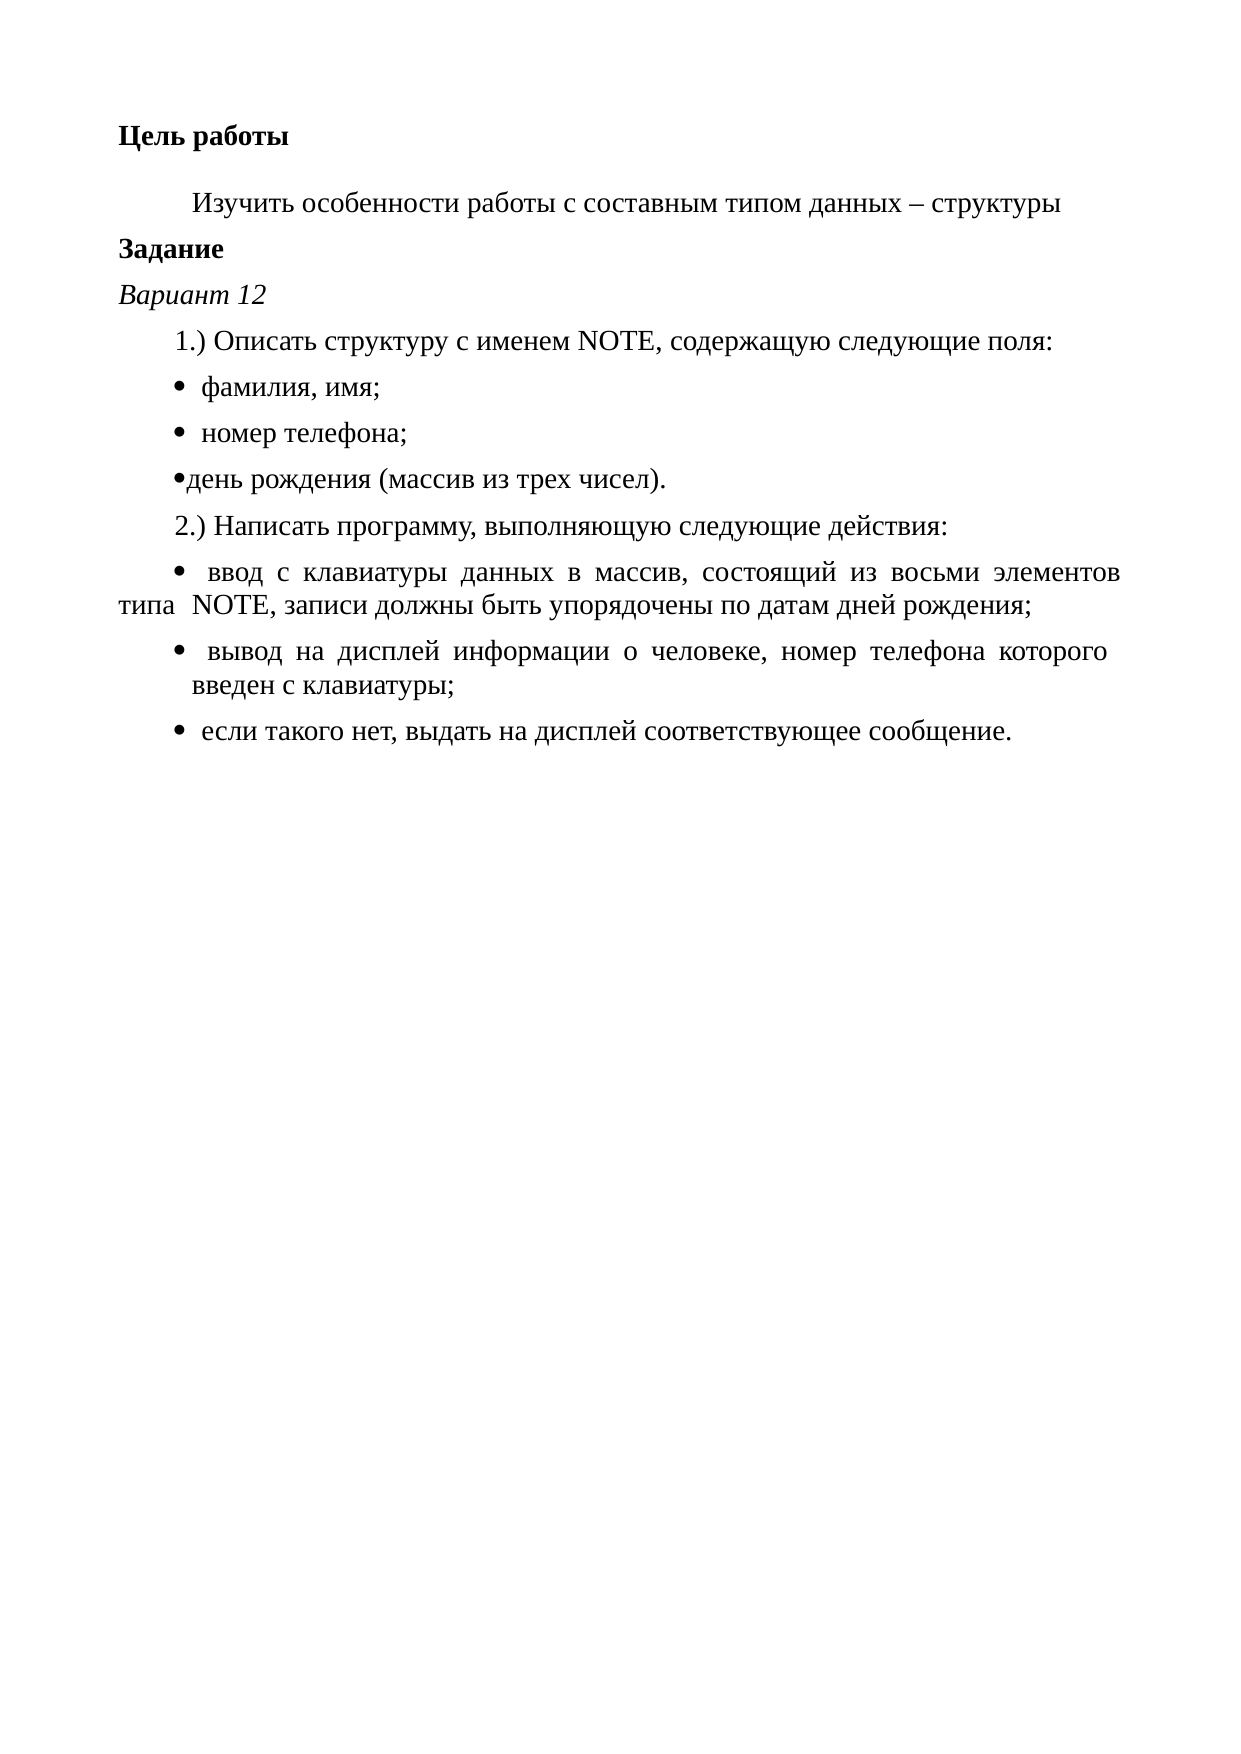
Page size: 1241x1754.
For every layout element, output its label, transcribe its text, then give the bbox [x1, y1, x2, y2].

text · вывод на дисплей информации о человеке, номер телефона которого введен с клавиатуры; [118, 633, 1122, 701]
text 2.) Написать программу, выполняющую следующие действия: [118, 508, 1122, 541]
text Задание [118, 231, 1122, 265]
text Вариант 12 [118, 277, 1122, 311]
text · фамилия, имя; [118, 369, 1122, 403]
text · ввод с клавиатуры данных в массив, состоящий из восьми элементов типа NOTE, записи должны быть упорядочены по датам дней рождения; [118, 554, 1122, 621]
text 1.) Описать структуру с именем NOTE, содержащую следующие поля: [118, 323, 1122, 357]
text Цель работы [118, 118, 1122, 152]
text Изучить особенности работы с составным типом данных – структуры [118, 185, 1122, 219]
text ·день рождения (массив из трех чисел). [118, 462, 1122, 495]
text · если такого нет, выдать на дисплей соответствующее сообщение. [118, 713, 1122, 747]
text · номер телефона; [118, 416, 1122, 449]
